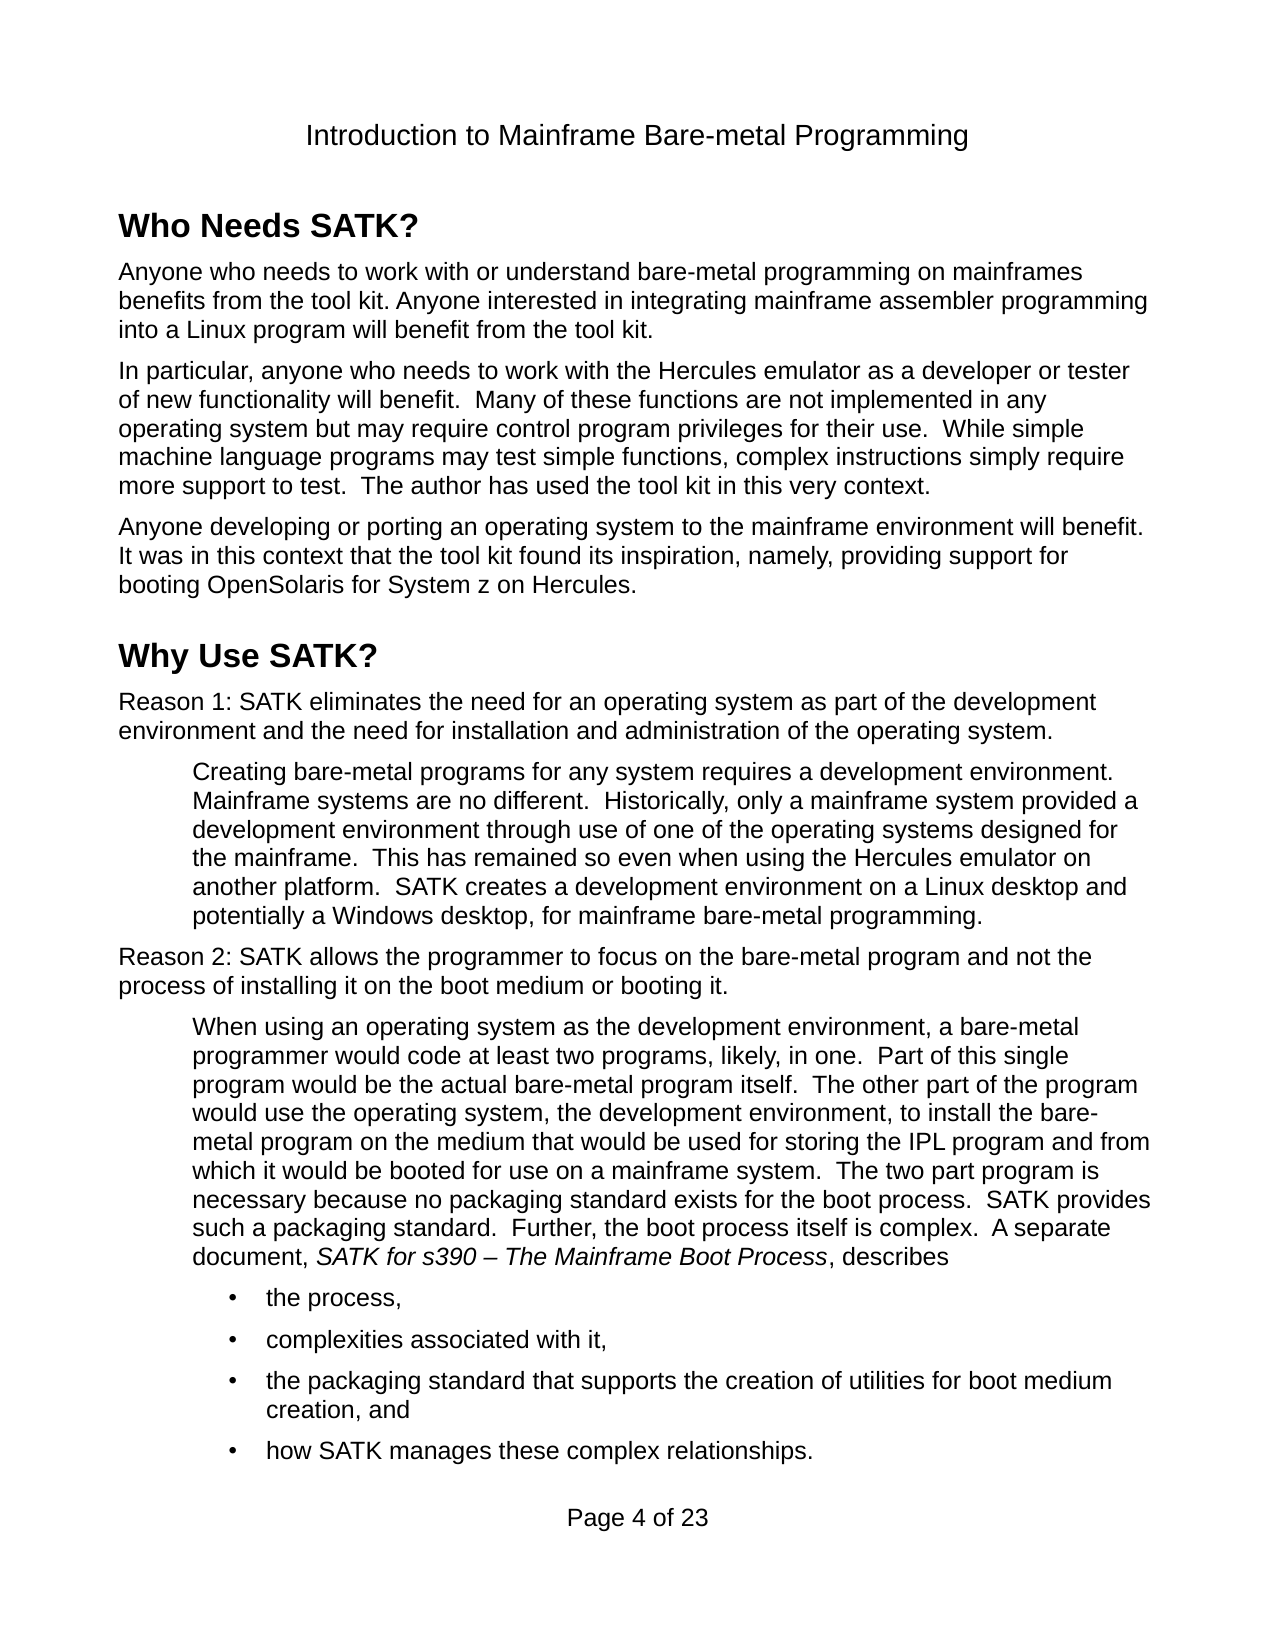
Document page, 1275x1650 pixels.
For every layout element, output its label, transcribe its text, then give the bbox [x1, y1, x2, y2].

subtitle Why Use SATK? [118, 636, 1157, 675]
subtitle Who Needs SATK? [118, 206, 1157, 245]
text Creating bare-metal programs for any system requires a development environment. Mainframe systems are no different. Historically, only a mainframe system provided a development environment through use of one of the operating systems designed for the mainframe. This has remained so even when using the Hercules emulator on another platform. SATK creates a development environment on a Linux desktop and potentially a Windows desktop, for mainframe bare-metal programming. [192, 757, 1157, 930]
list complexities associated with it, [228, 1325, 1157, 1354]
list the packaging standard that supports the creation of utilities for boot medium creation, and [228, 1366, 1157, 1424]
text When using an operating system as the development environment, a bare-metal programmer would code at least two programs, likely, in one. Part of this single program would be the actual bare-metal program itself. The other part of the program would use the operating system, the development environment, to install the bare-metal program on the medium that would be used for storing the IPL program and from which it would be booted for use on a mainframe system. The two part program is necessary because no packaging standard exists for the boot process. SATK provides such a packaging standard. Further, the boot process itself is complex. A separate document, SATK for s390 – The Mainframe Boot Process, describes [192, 1012, 1157, 1271]
text Reason 1: SATK eliminates the need for an operating system as part of the development environment and the need for installation and administration of the operating system. [118, 687, 1157, 745]
text Anyone who needs to work with or understand bare-metal programming on mainframes benefits from the tool kit. Anyone interested in integrating mainframe assembler programming into a Linux program will benefit from the tool kit. [118, 257, 1157, 343]
text In particular, anyone who needs to work with the Hercules emulator as a developer or tester of new functionality will benefit. Many of these functions are not implemented in any operating system but may require control program privileges for their use. While simple machine language programs may test simple functions, complex instructions simply require more support to test. The author has used the tool kit in this very context. [118, 356, 1157, 500]
list how SATK manages these complex relationships. [228, 1436, 1157, 1465]
list the process, [228, 1283, 1157, 1312]
text Reason 2: SATK allows the programmer to focus on the bare-metal program and not the process of installing it on the boot medium or booting it. [118, 942, 1157, 1000]
text Anyone developing or porting an operating system to the mainframe environment will benefit. It was in this context that the tool kit found its inspiration, namely, providing support for booting OpenSolaris for System z on Hercules. [118, 512, 1157, 598]
